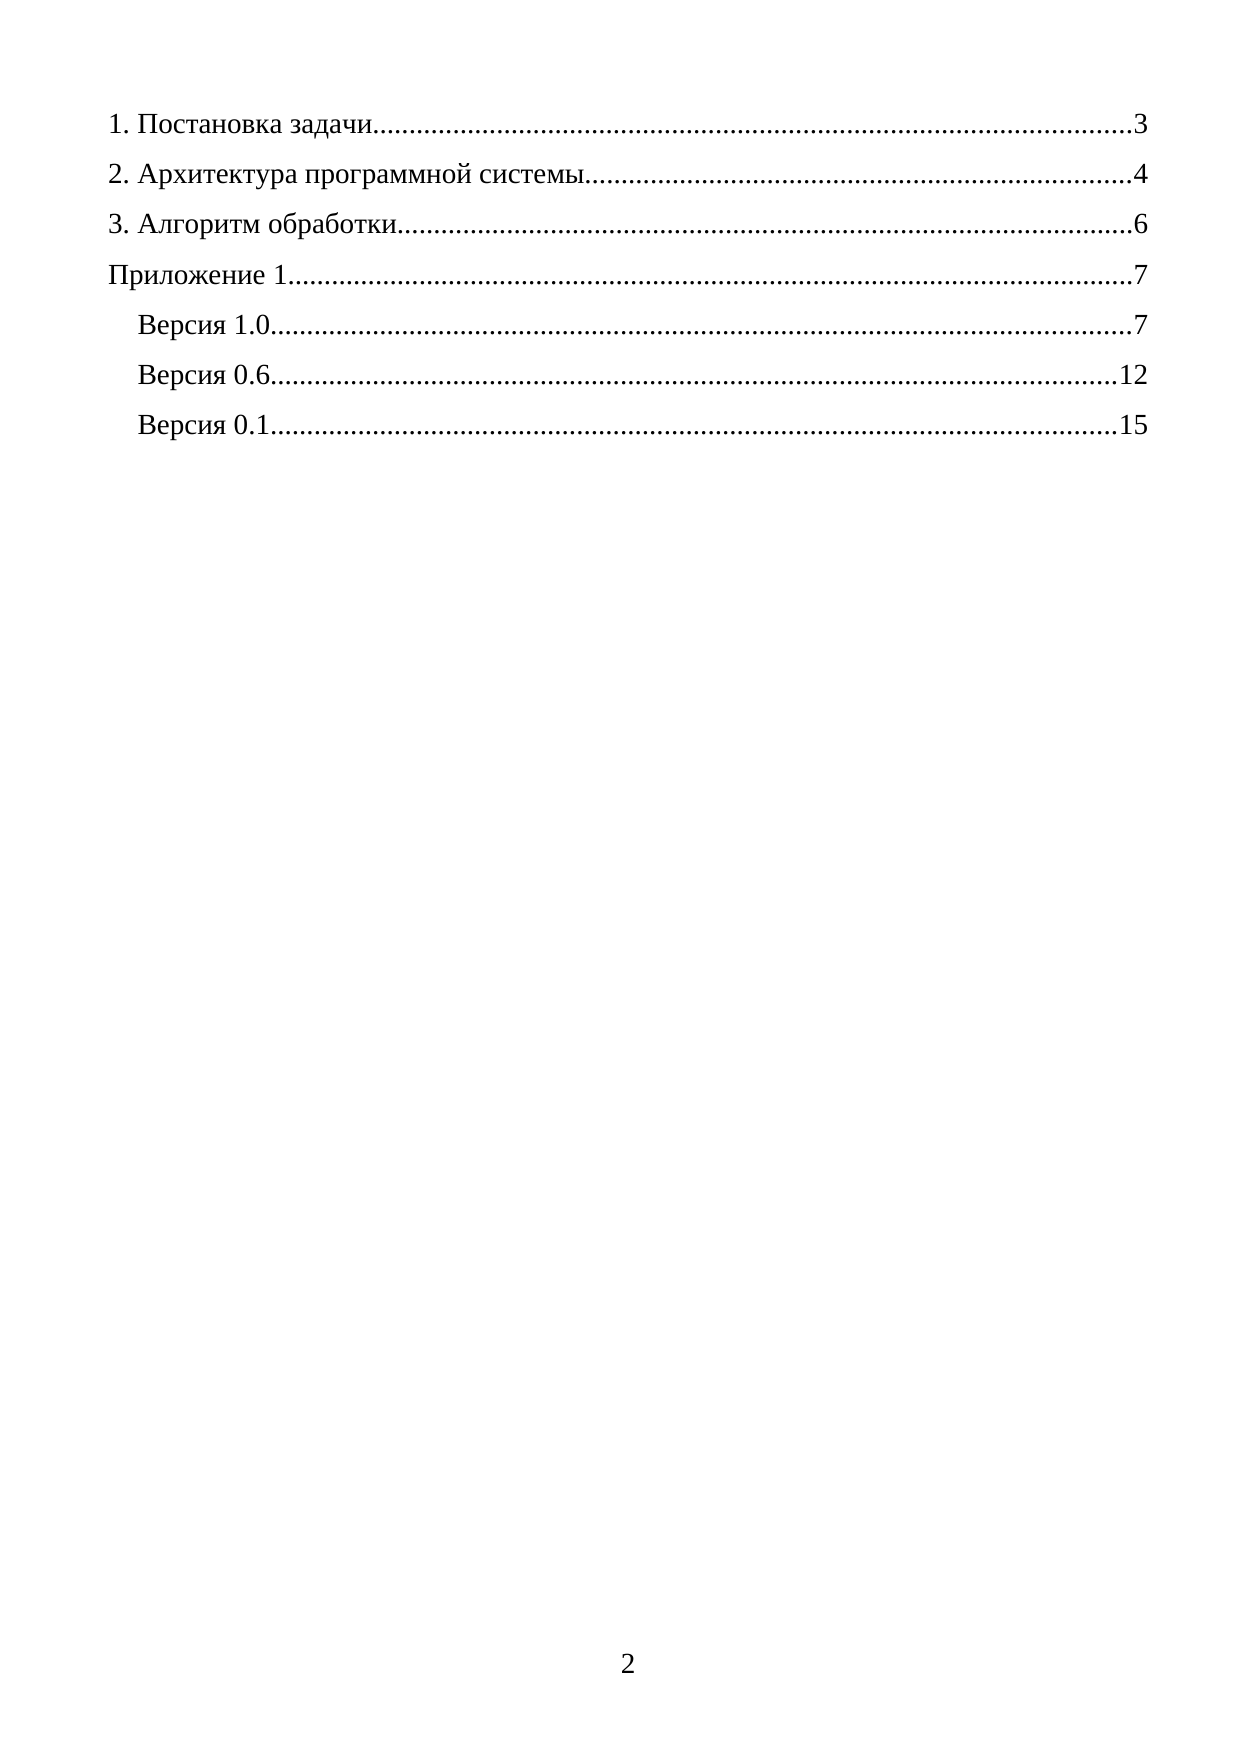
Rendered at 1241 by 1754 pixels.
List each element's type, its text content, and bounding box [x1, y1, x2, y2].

text Приложение 1. 7 [108, 257, 1148, 290]
text 3. Алгоритм обработки 6 [108, 207, 1148, 240]
text Версия 1.0 7 [137, 307, 1148, 341]
text Версия 0.6 12 [137, 357, 1148, 391]
text 2. Архитектура программной системы 4 [108, 156, 1148, 190]
text 1. Постановка задачи 3 [108, 106, 1148, 140]
text Версия 0.1 15 [137, 407, 1148, 441]
